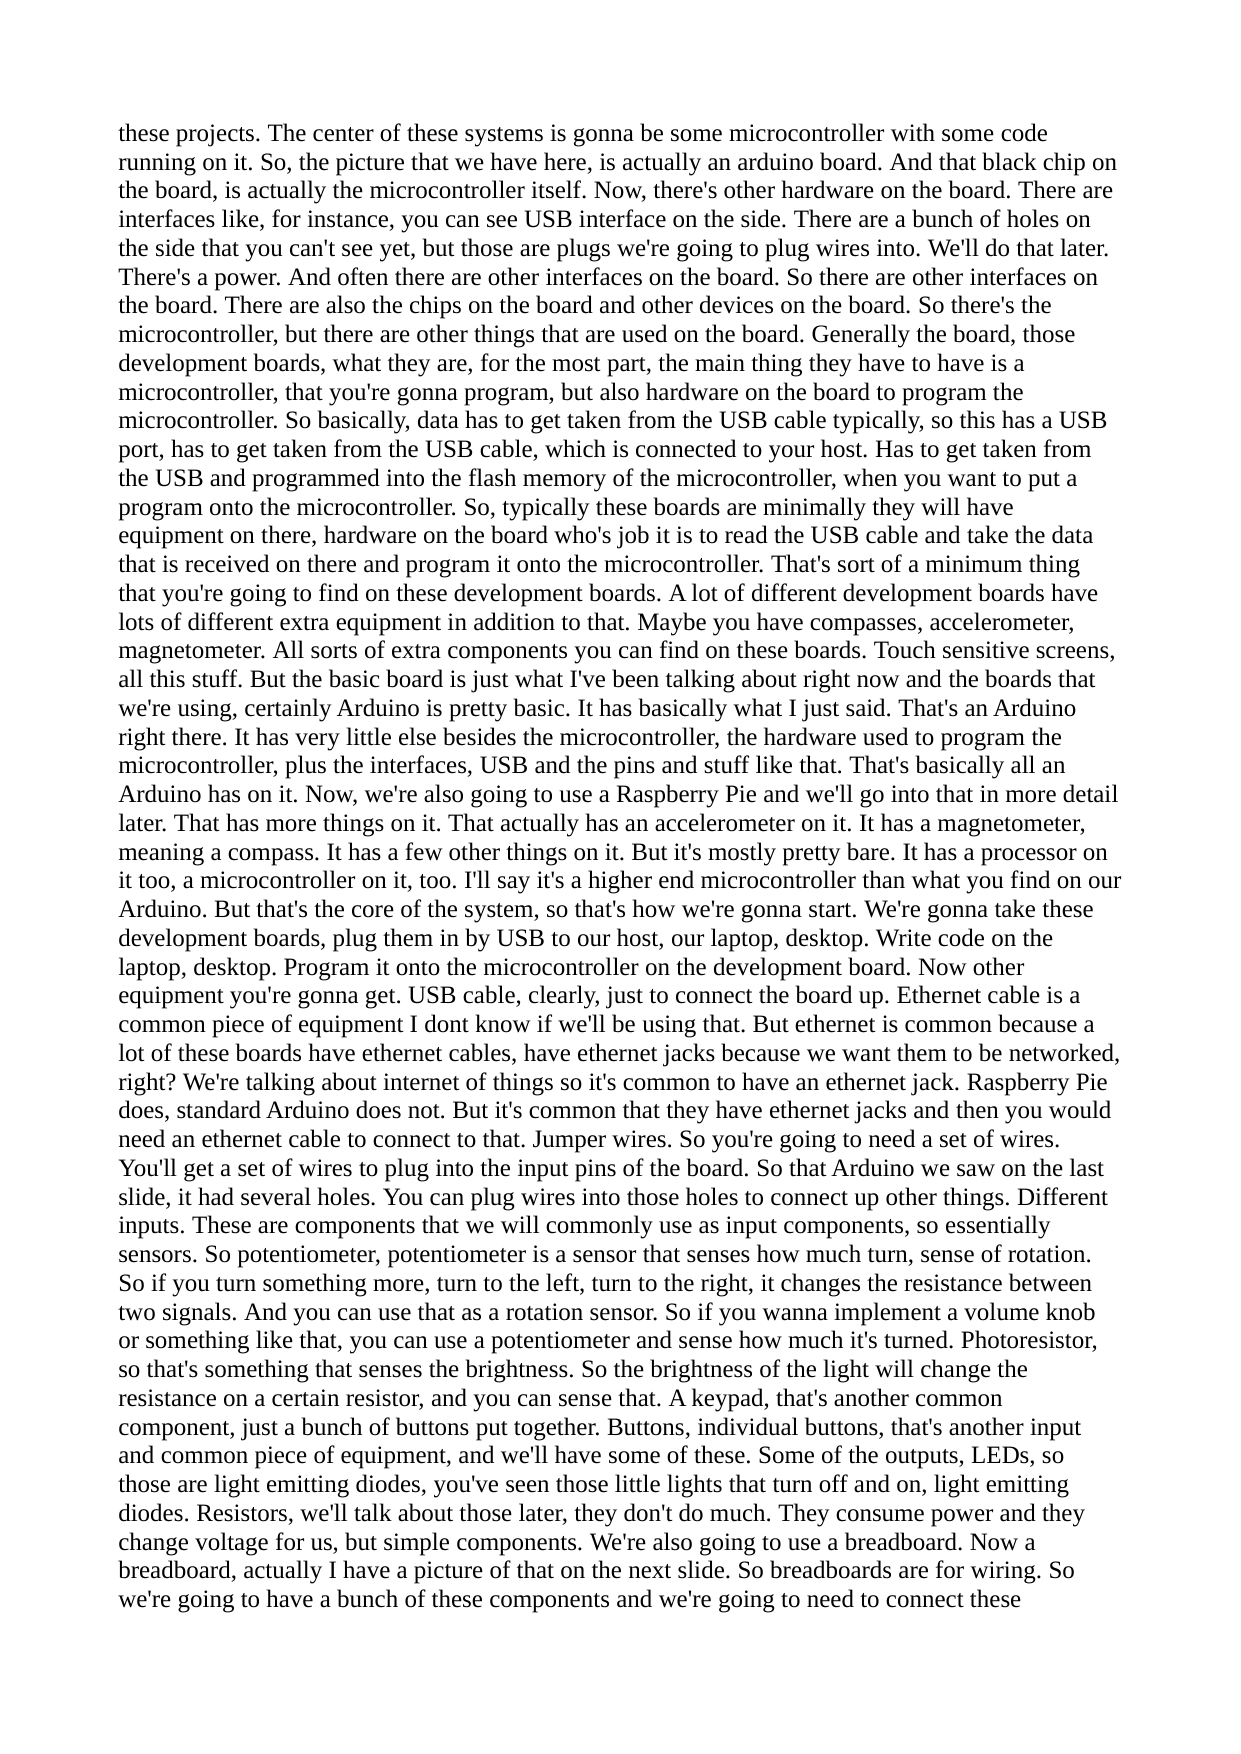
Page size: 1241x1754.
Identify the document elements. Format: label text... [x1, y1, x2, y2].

text these projects. ​The center of these systems is gonna be some microcontroller with some ​code running on it. ​So, the picture that we have here, is actually an arduino board. ​And that black chip on the board, is actually the microcontroller itself. ​Now, there's other hardware on the board. ​There are interfaces like, for instance, you can see USB interface on the side. ​There are a bunch of holes on the side that you can't see yet, ​but those are plugs we're going to plug wires into. ​We'll do that later. ​There's a power. ​And often there are other interfaces on the board. ​So there are other interfaces on the board. ​There are also the chips on the board and other devices on the board. ​So there's the microcontroller, but ​there are other things that are used on the board. ​Generally the board, those development boards, what they are, ​for the most part, the main thing they have to have is a microcontroller, that ​you're gonna program, but also hardware on the board to program the microcontroller. ​So basically, data has to get taken from the USB cable typically, so this has a USB ​port, has to get taken from the USB cable, which is connected to your host. ​Has to get taken from the USB and programmed into the flash memory of ​the microcontroller, when you want to put a program onto the microcontroller. ​So, typically these boards are minimally they will have equipment on there, ​hardware on the board who's job it is to read the USB cable and ​take the data that is received on there and program it onto the microcontroller. ​That's sort of a minimum thing that you're going to find on these development boards. ​A lot of different development boards have lots of different extra ​equipment in addition to that. ​Maybe you have compasses, accelerometer, magnetometer. ​All sorts of extra components you can find on these boards. ​Touch sensitive screens, all this stuff. ​But the basic board is just what I've been talking about right now and ​the boards that we're using, certainly Arduino is pretty basic. ​It has basically what I just said. ​That's an Arduino right there. ​It has very little else besides the microcontroller, ​the hardware used to program the microcontroller, plus the interfaces, ​USB and the pins and stuff like that. ​That's basically all an Arduino has on it. ​Now, we're also going to use a Raspberry Pie and ​we'll go into that in more detail later. ​That has more things on it. ​That actually has an accelerometer on it. ​It has a magnetometer, meaning a compass. ​It has a few other things on it. ​But it's mostly pretty bare. ​It has a processor on it too, a microcontroller on it, too. ​I'll say it's a higher end microcontroller than what you find on our Arduino. ​But that's the core of the system, so that's how we're gonna start. ​We're gonna take these development boards, plug them in by USB to our host, ​our laptop, desktop. ​Write code on the laptop, desktop. ​Program it onto the microcontroller on the development board. ​Now other equipment you're gonna get. ​USB cable, clearly, just to connect the board up. ​Ethernet cable is a common piece of equipment I dont know if we'll be ​using that. ​But ethernet is common because a lot of these boards have ethernet cables, ​have ethernet jacks because we want them to be networked, right? ​We're talking about internet of things so it's common to have an ethernet jack. ​Raspberry Pie does, standard Arduino does not. ​But it's common that they have ethernet jacks and ​then you would need an ethernet cable to connect to that. ​Jumper wires. ​So you're going to need a set of wires. ​You'll get a set of wires to plug into the input pins of the board. ​So that Arduino we saw on the last slide, it had several holes. ​You can plug wires into those holes to connect up other things. ​Different inputs. ​These are components that we will commonly use as input components, so ​essentially sensors. ​So potentiometer, ​potentiometer is a sensor that senses how much turn, sense of rotation. ​So if you turn something more, turn to the left, turn to the right, ​it changes the resistance between two signals. ​And you can use that as a rotation sensor. ​So if you wanna implement a volume knob or something like that, ​you can use a potentiometer and sense how much it's turned. ​Photoresistor, so that's something that senses the brightness. ​So the brightness of the light will change the resistance on a certain resistor, ​and you can sense that. ​A keypad, that's another common component, just a bunch of buttons put together. ​Buttons, individual buttons, that's another input and ​common piece of equipment, and we'll have some of these. ​Some of the outputs, LEDs, so those are light emitting diodes, ​you've seen those little lights that turn off and on, light emitting diodes. ​Resistors, we'll talk about those later, they don't do much. ​They consume power and they change voltage for us, but simple components. ​We're also going to use a breadboard. ​Now a breadboard, actually I have a picture of that on the next slide. ​So breadboards are for wiring. ​So we're going to have a bunch of these components and ​we're going to need to connect these [118, 118, 1122, 1613]
